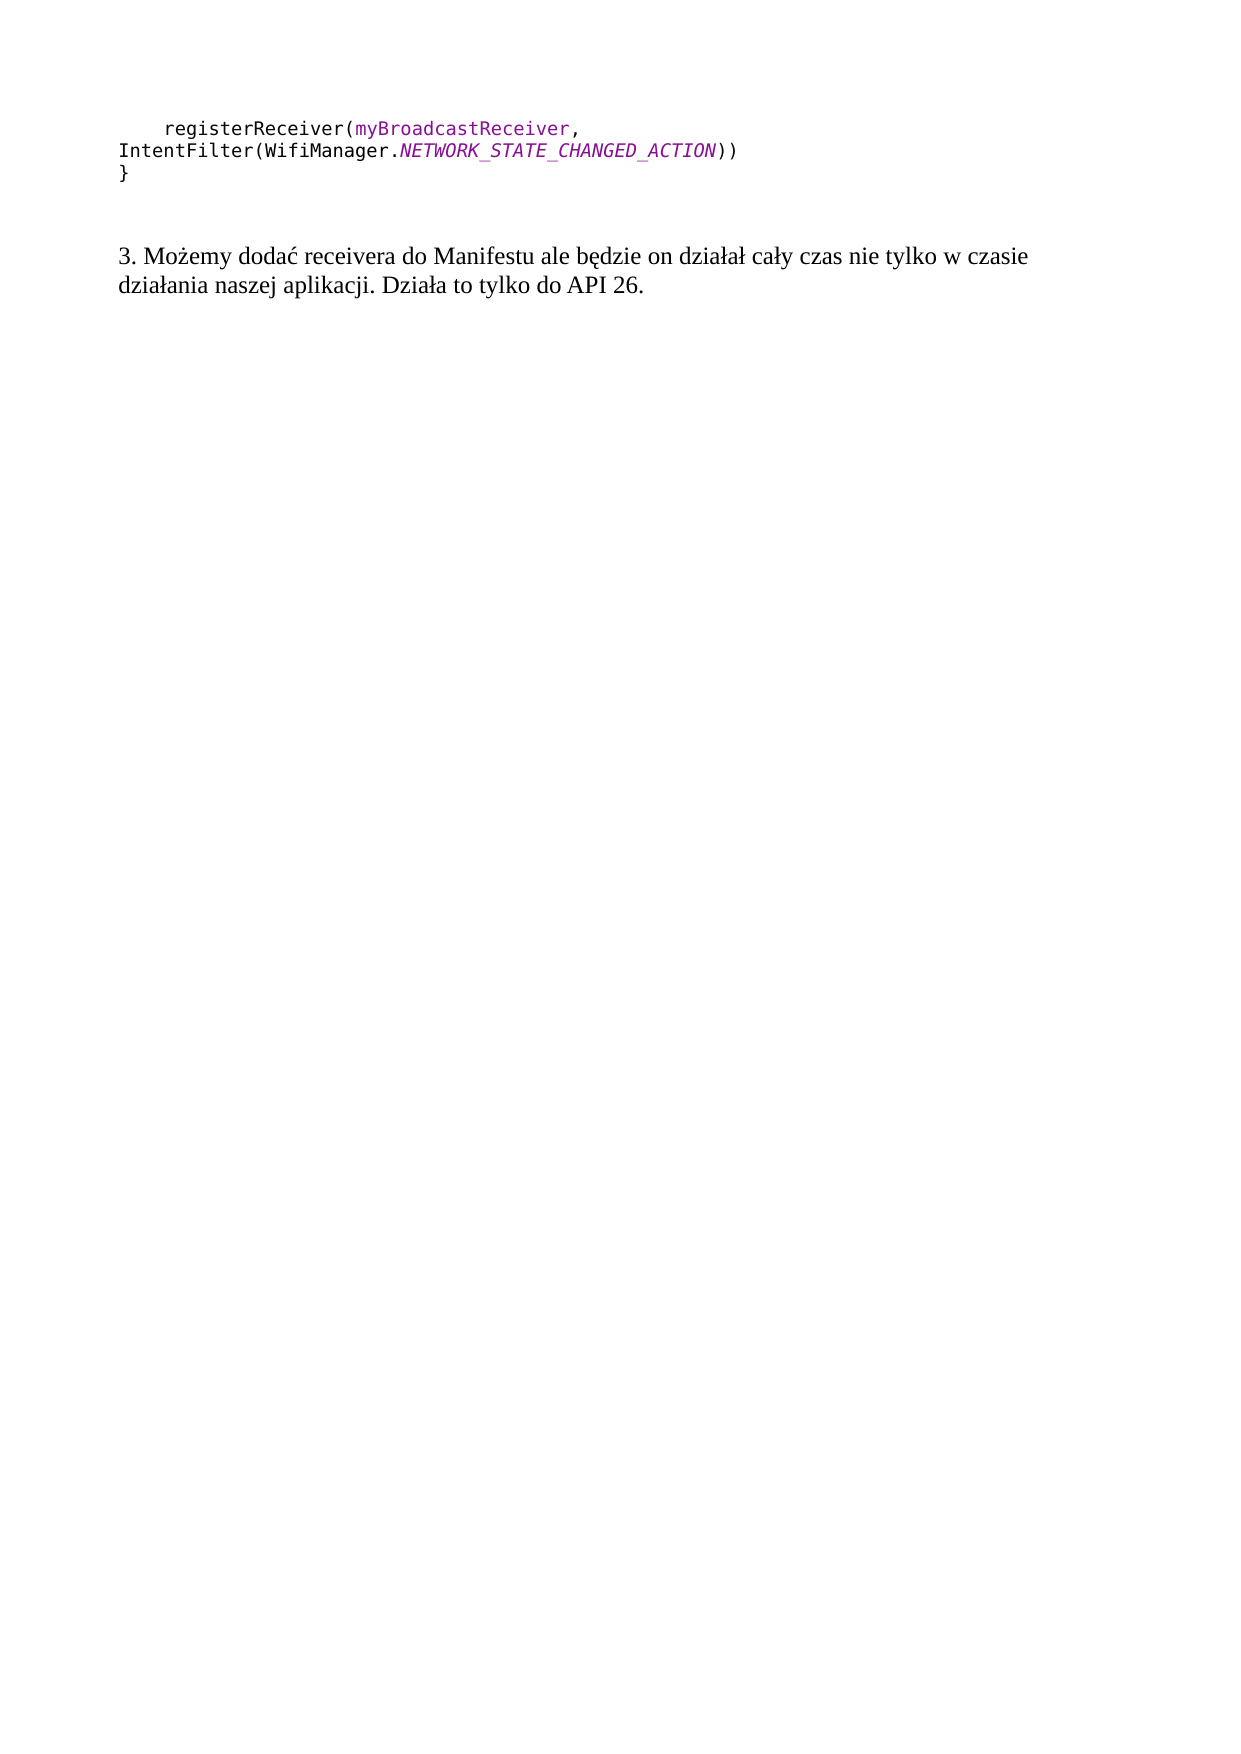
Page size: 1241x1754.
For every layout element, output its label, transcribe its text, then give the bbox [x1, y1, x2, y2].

text registerReceiver(myBroadcastReceiver, IntentFilter(WifiManager.NETWORK_STATE_CHANGED_ACTION)) } [118, 118, 1122, 184]
text 3. Możemy dodać receivera do Manifestu ale będzie on działał cały czas nie tylko w czasie działania naszej aplikacji. Działa to tylko do API 26. [118, 241, 1122, 299]
